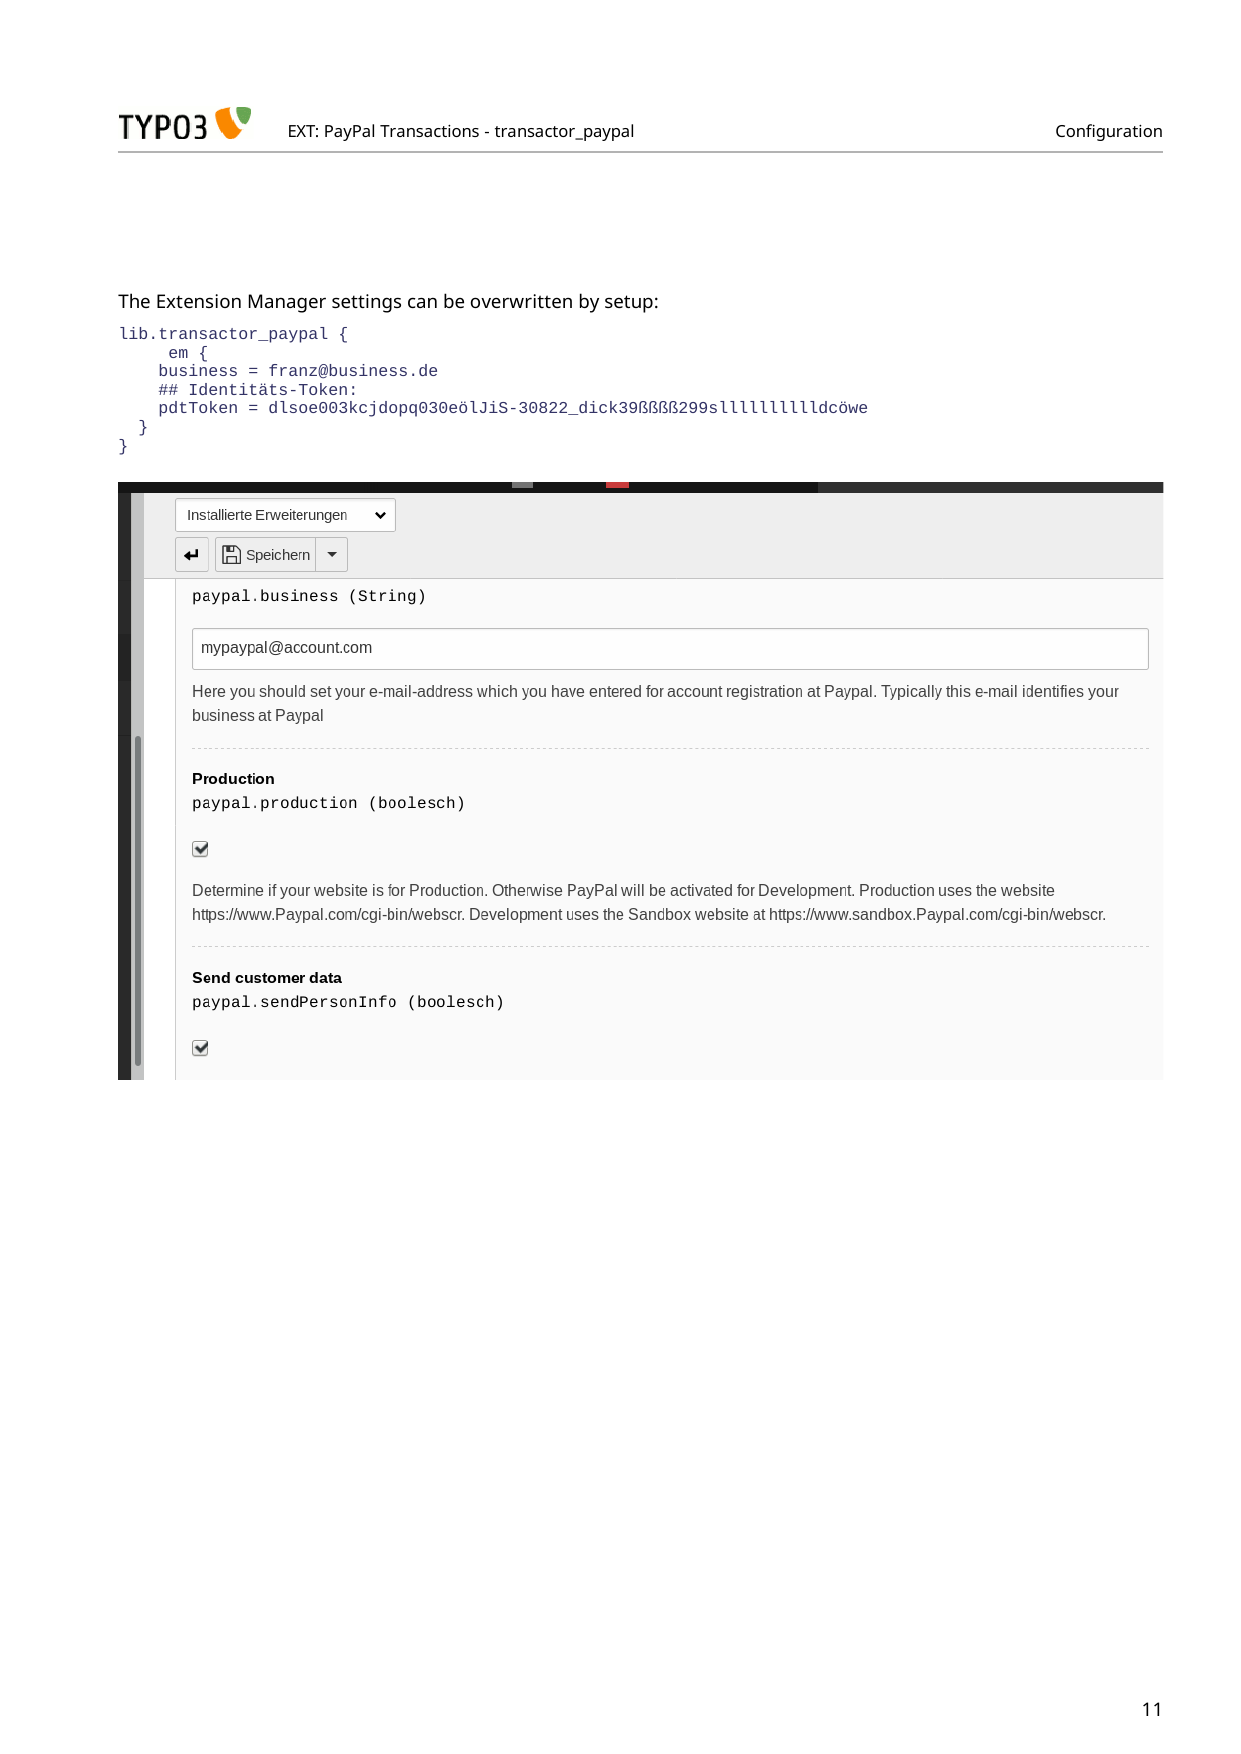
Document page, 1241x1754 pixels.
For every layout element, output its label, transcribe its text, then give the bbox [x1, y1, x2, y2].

picture [118, 482, 1164, 1080]
text em { business = franz@business.de ## Identitäts-Token: pdtToken = dlsoe003kcjdopq030eölJiS-30822_dick39ßßßß299slllllllllldcöwe } [118, 345, 1163, 437]
picture [118, 106, 254, 139]
text lib.transactor_paypal { [118, 326, 1163, 345]
text } [118, 437, 1163, 456]
text The Extension Manager settings can be overwritten by setup: [118, 288, 1163, 314]
